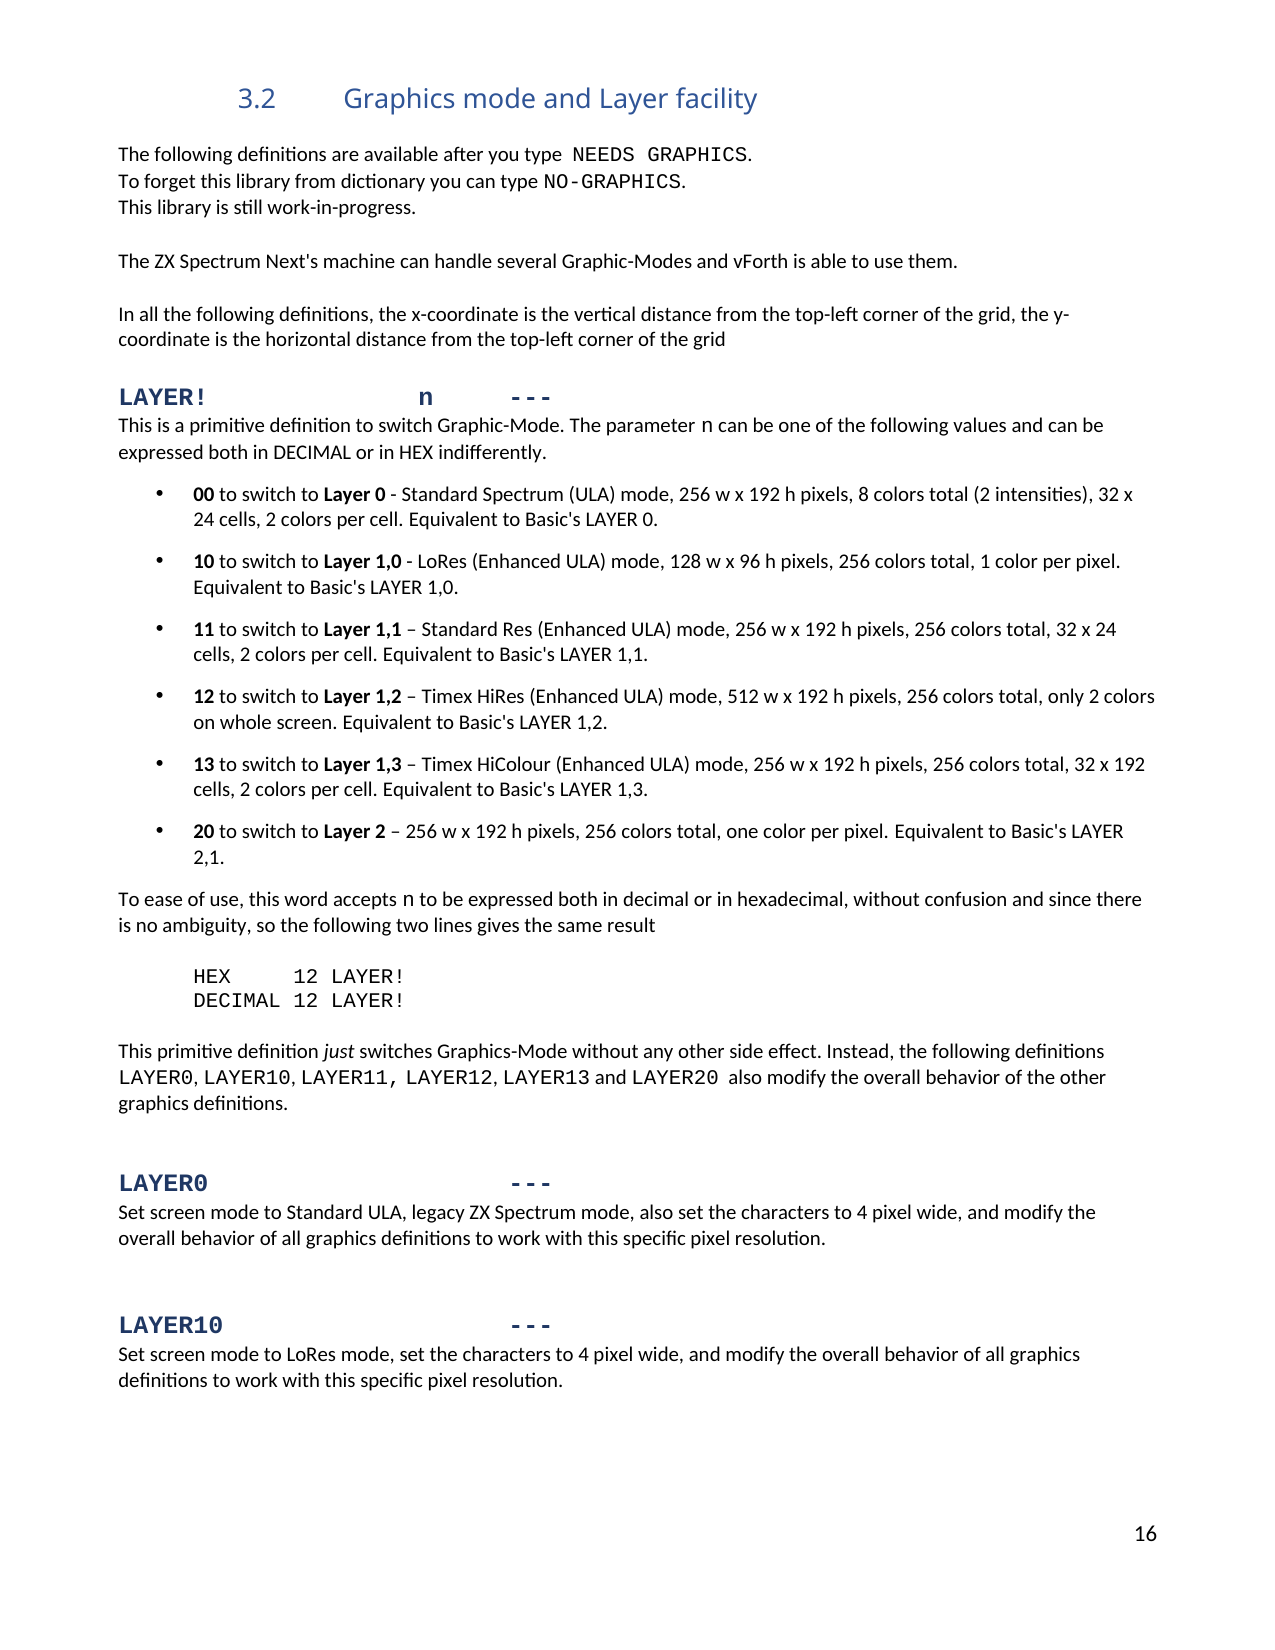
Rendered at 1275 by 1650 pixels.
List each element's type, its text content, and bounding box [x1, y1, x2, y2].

text The ZX Spectrum Next's machine can handle several Graphic-Modes and vForth is able to use them. [118, 248, 1157, 273]
list 20 to switch to Layer 2 – 256 w x 192 h pixels, 256 colors total, one color per pixel. Equivalent to Basic's LAYER 2,1. [156, 819, 1157, 869]
list 10 to switch to Layer 1,0 - LoRes (Enhanced ULA) mode, 128 w x 96 h pixels, 256 colors total, 1 color per pixel. Equivalent to Basic's LAYER 1,0. [156, 549, 1157, 599]
subtitle LAYER10 --- [118, 1313, 1157, 1341]
text In all the following definitions, the x-coordinate is the vertical distance from the top-left corner of the grid, the y-coordinate is the horizontal distance from the top-left corner of the grid [118, 301, 1157, 352]
text This library is still work-in-progress. [118, 194, 1157, 220]
text Set screen mode to Standard ULA, legacy ZX Spectrum mode, also set the characters to 4 pixel wide, and modify the overall behavior of all graphics definitions to work with this specific pixel resolution. [118, 1199, 1157, 1250]
subtitle Graphics mode and Layer facility [231, 79, 1157, 116]
text HEX 12 LAYER! [118, 966, 1157, 990]
text This is a primitive definition to switch Graphic-Mode. The parameter n can be one of the following values and can be expressed both in DECIMAL or in HEX indifferently. [118, 413, 1157, 464]
list 12 to switch to Layer 1,2 – Timex HiRes (Enhanced ULA) mode, 512 w x 192 h pixels, 256 colors total, only 2 colors on whole screen. Equivalent to Basic's LAYER 1,2. [156, 684, 1157, 734]
list 11 to switch to Layer 1,1 – Standard Res (Enhanced ULA) mode, 256 w x 192 h pixels, 256 colors total, 32 x 24 cells, 2 colors per cell. Equivalent to Basic's LAYER 1,1. [156, 616, 1157, 667]
text This primitive definition just switches Graphics-Mode without any other side effect. Instead, the following definitions LAYER0, LAYER10, LAYER11, LAYER12, LAYER13 and LAYER20 also modify the overall behavior of the other graphics definitions. [118, 1039, 1157, 1116]
subtitle LAYER0 --- [118, 1171, 1157, 1199]
text Set screen mode to LoRes mode, set the characters to 4 pixel wide, and modify the overall behavior of all graphics definitions to work with this specific pixel resolution. [118, 1341, 1157, 1392]
list 13 to switch to Layer 1,3 – Timex HiColour (Enhanced ULA) mode, 256 w x 192 h pixels, 256 colors total, 32 x 192 cells, 2 colors per cell. Equivalent to Basic's LAYER 1,3. [156, 751, 1157, 802]
text DECIMAL 12 LAYER! [118, 990, 1157, 1013]
text To forget this library from dictionary you can type NO-GRAPHICS. [118, 168, 1157, 194]
text To ease of use, this word accepts n to be expressed both in decimal or in hexadecimal, without confusion and since there is no ambiguity, so the following two lines gives the same result [118, 886, 1157, 938]
subtitle LAYER! n --- [118, 384, 1157, 413]
list 00 to switch to Layer 0 - Standard Spectrum (ULA) mode, 256 w x 192 h pixels, 8 colors total (2 intensities), 32 x 24 cells, 2 colors per cell. Equivalent to Basic's LAYER 0. [156, 481, 1157, 532]
text The following definitions are available after you type NEEDS GRAPHICS. [118, 116, 1157, 168]
